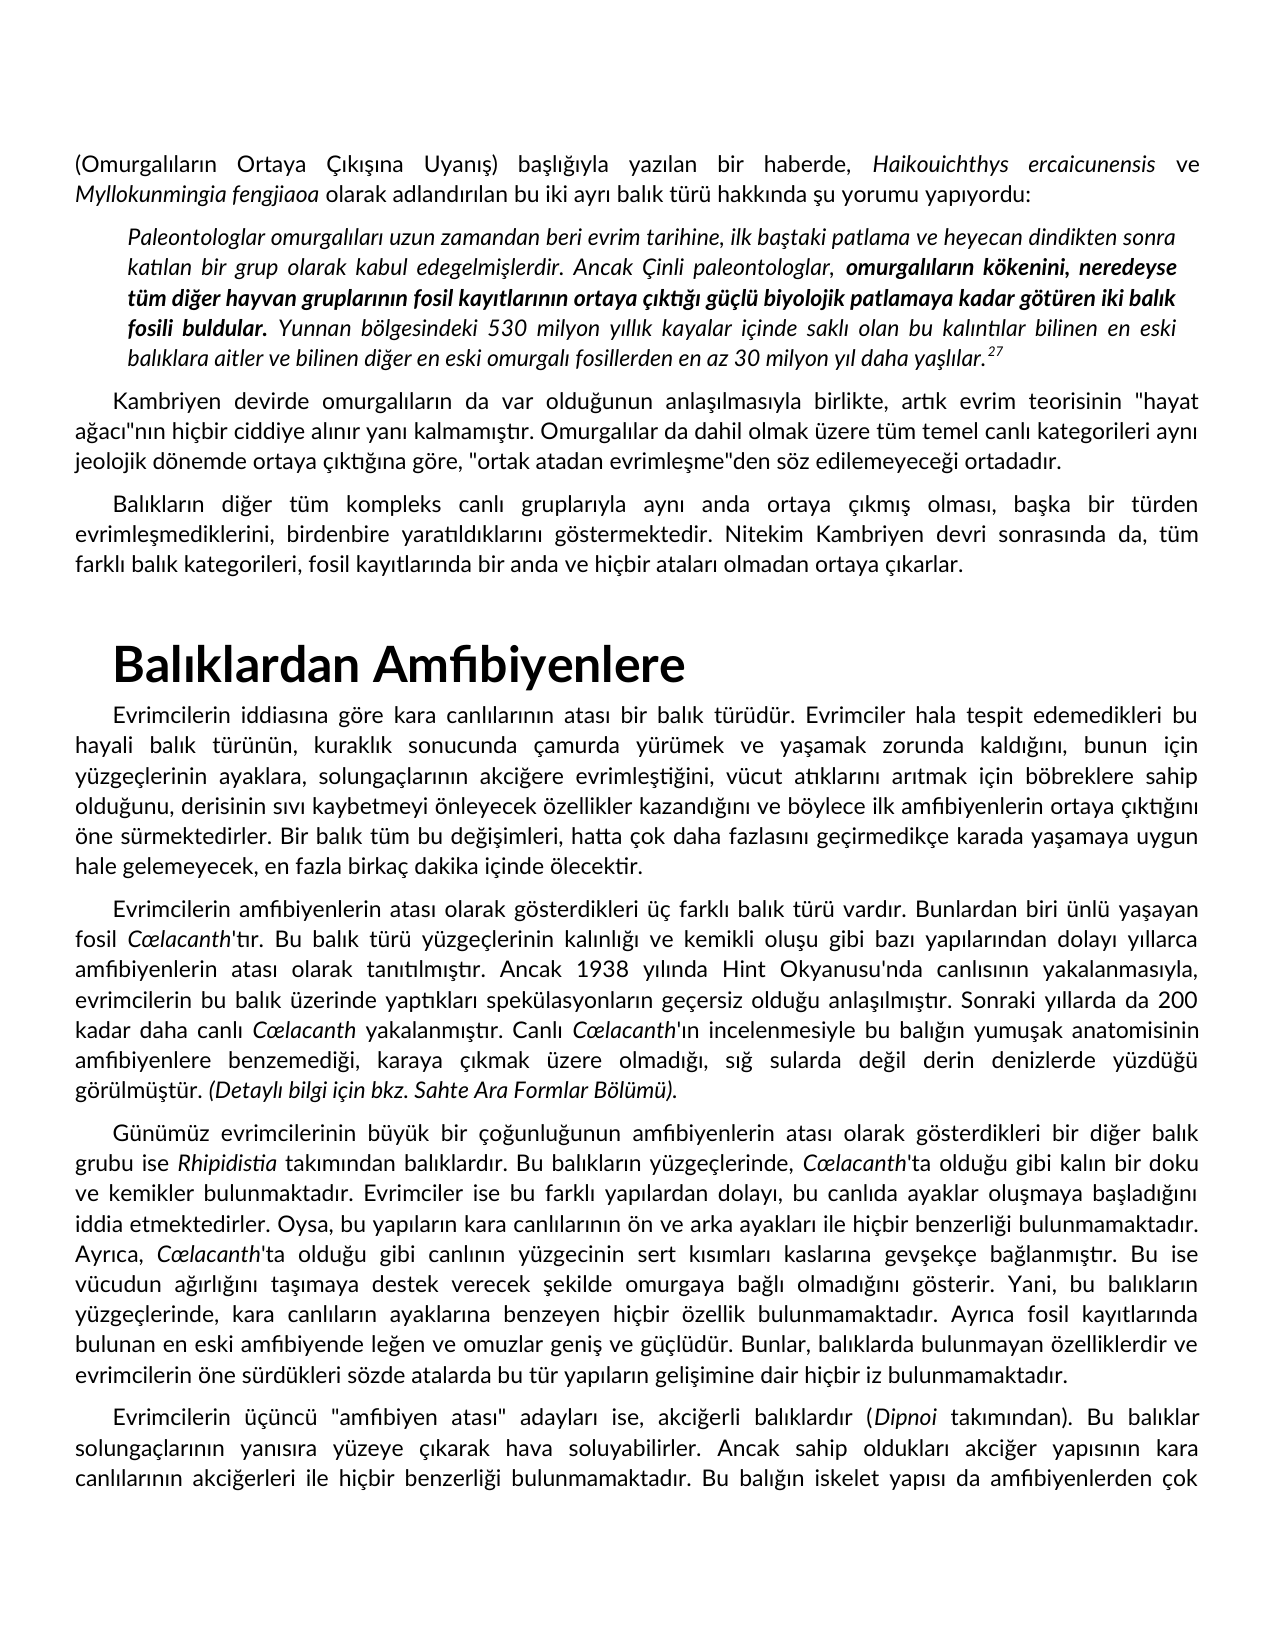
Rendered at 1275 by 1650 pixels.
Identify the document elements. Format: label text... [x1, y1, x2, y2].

text Evrimcilerin amfibiyenlerin atası olarak gösterdikleri üç farklı balık türü vardır. Bunlardan biri ünlü yaşayan fosil Cœlacanth'tır. Bu balık türü yüzgeçlerinin kalınlığı ve kemikli oluşu gibi bazı yapılarından dolayı yıllarca amfibiyenlerin atası olarak tanıtılmıştır. Ancak 1938 yılında Hint Okyanusu'nda canlısının yakalanmasıyla, evrimcilerin bu balık üzerinde yaptıkları spekülasyonların geçersiz olduğu anlaşılmıştır. Sonraki yıllarda da 200 kadar daha canlı Cœlacanth yakalanmıştır. Canlı Cœlacanth'ın incelenmesiyle bu balığın yumuşak anatomisinin amfibiyenlere benzemediği, karaya çıkmak üzere olmadığı, sığ sularda değil derin denizlerde yüzdüğü görülmüştür. (Detaylı bilgi için bkz. Sahte Ara Formlar Bölümü). [75, 895, 1200, 1103]
text Evrimcilerin üçüncü "amfibiyen atası" adayları ise, akciğerli balıklardır (Dipnoi takımından). Bu balıklar solungaçlarının yanısıra yüzeye çıkarak hava soluyabilirler. Ancak sahip oldukları akciğer yapısının kara canlılarının akciğerleri ile hiçbir benzerliği bulunmamaktadır. Bu balığın iskelet yapısı da amfibiyenlerden çok [75, 1403, 1200, 1491]
subtitle Balıklardan Amfibiyenlere [112, 633, 1200, 693]
text Kambriyen devirde omurgalıların da var olduğunun anlaşılmasıyla birlikte, artık evrim teorisinin "hayat ağacı"nın hiçbir ciddiye alınır yanı kalmamıştır. Omurgalılar da dahil olmak üzere tüm temel canlı kategorileri aynı jeolojik dönemde ortaya çıktığına göre, "ortak atadan evrimleşme"den söz edilemeyeceği ortadadır. [75, 386, 1200, 474]
text Balıkların diğer tüm kompleks canlı gruplarıyla aynı anda ortaya çıkmış olması, başka bir türden evrimleşmediklerini, birdenbire yaratıldıklarını göstermektedir. Nitekim Kambriyen devri sonrasında da, tüm farklı balık kategorileri, fosil kayıtlarında bir anda ve hiçbir ataları olmadan ortaya çıkarlar. [75, 489, 1200, 577]
text Paleontologlar omurgalıları uzun zamandan beri evrim tarihine, ilk baştaki patlama ve heyecan dindikten sonra katılan bir grup olarak kabul edegelmişlerdir. Ancak Çinli paleontologlar, omurgalıların kökenini, neredeyse tüm diğer hayvan gruplarının fosil kayıtlarının ortaya çıktığı güçlü biyolojik patlamaya kadar götüren iki balık fosili buldular. Yunnan bölgesindeki 530 milyon yıllık kayalar içinde saklı olan bu kalıntılar bilinen en eski balıklara aitler ve bilinen diğer en eski omurgalı fosillerden en az 30 milyon yıl daha yaşlılar.27 [127, 223, 1177, 371]
text Günümüz evrimcilerinin büyük bir çoğunluğunun amfibiyenlerin atası olarak gösterdikleri bir diğer balık grubu ise Rhipidistia takımından balıklardır. Bu balıkların yüzgeçlerinde, Cœlacanth'ta olduğu gibi kalın bir doku ve kemikler bulunmaktadır. Evrimciler ise bu farklı yapılardan dolayı, bu canlıda ayaklar oluşmaya başladığını iddia etmektedirler. Oysa, bu yapıların kara canlılarının ön ve arka ayakları ile hiçbir benzerliği bulunmamaktadır. Ayrıca, Cœlacanth'ta olduğu gibi canlının yüzgecinin sert kısımları kaslarına gevşekçe bağlanmıştır. Bu ise vücudun ağırlığını taşımaya destek verecek şekilde omurgaya bağlı olmadığını gösterir. Yani, bu balıkların yüzgeçlerinde, kara canlıların ayaklarına benzeyen hiçbir özellik bulunmamaktadır. Ayrıca fosil kayıtlarında bulunan en eski amfibiyende leğen ve omuzlar geniş ve güçlüdür. Bunlar, balıklarda bulunmayan özelliklerdir ve evrimcilerin öne sürdükleri sözde atalarda bu tür yapıların gelişimine dair hiçbir iz bulunmamaktadır. [75, 1119, 1200, 1388]
text (Omurgalıların Ortaya Çıkışına Uyanış) başlığıyla yazılan bir haberde, Haikouichthys ercaicunensis ve Myllokunmingia fengjiaoa olarak adlandırılan bu iki ayrı balık türü hakkında şu yorumu yapıyordu: [75, 150, 1200, 208]
text Evrimcilerin iddiasına göre kara canlılarının atası bir balık türüdür. Evrimciler hala tespit edemedikleri bu hayali balık türünün, kuraklık sonucunda çamurda yürümek ve yaşamak zorunda kaldığını, bunun için yüzgeçlerinin ayaklara, solungaçlarının akciğere evrimleştiğini, vücut atıklarını arıtmak için böbreklere sahip olduğunu, derisinin sıvı kaybetmeyi önleyecek özellikler kazandığını ve böylece ilk amfibiyenlerin ortaya çıktığını öne sürmektedirler. Bir balık tüm bu değişimleri, hatta çok daha fazlasını geçirmedikçe karada yaşamaya uygun hale gelemeyecek, en fazla birkaç dakika içinde ölecektir. [75, 701, 1200, 879]
